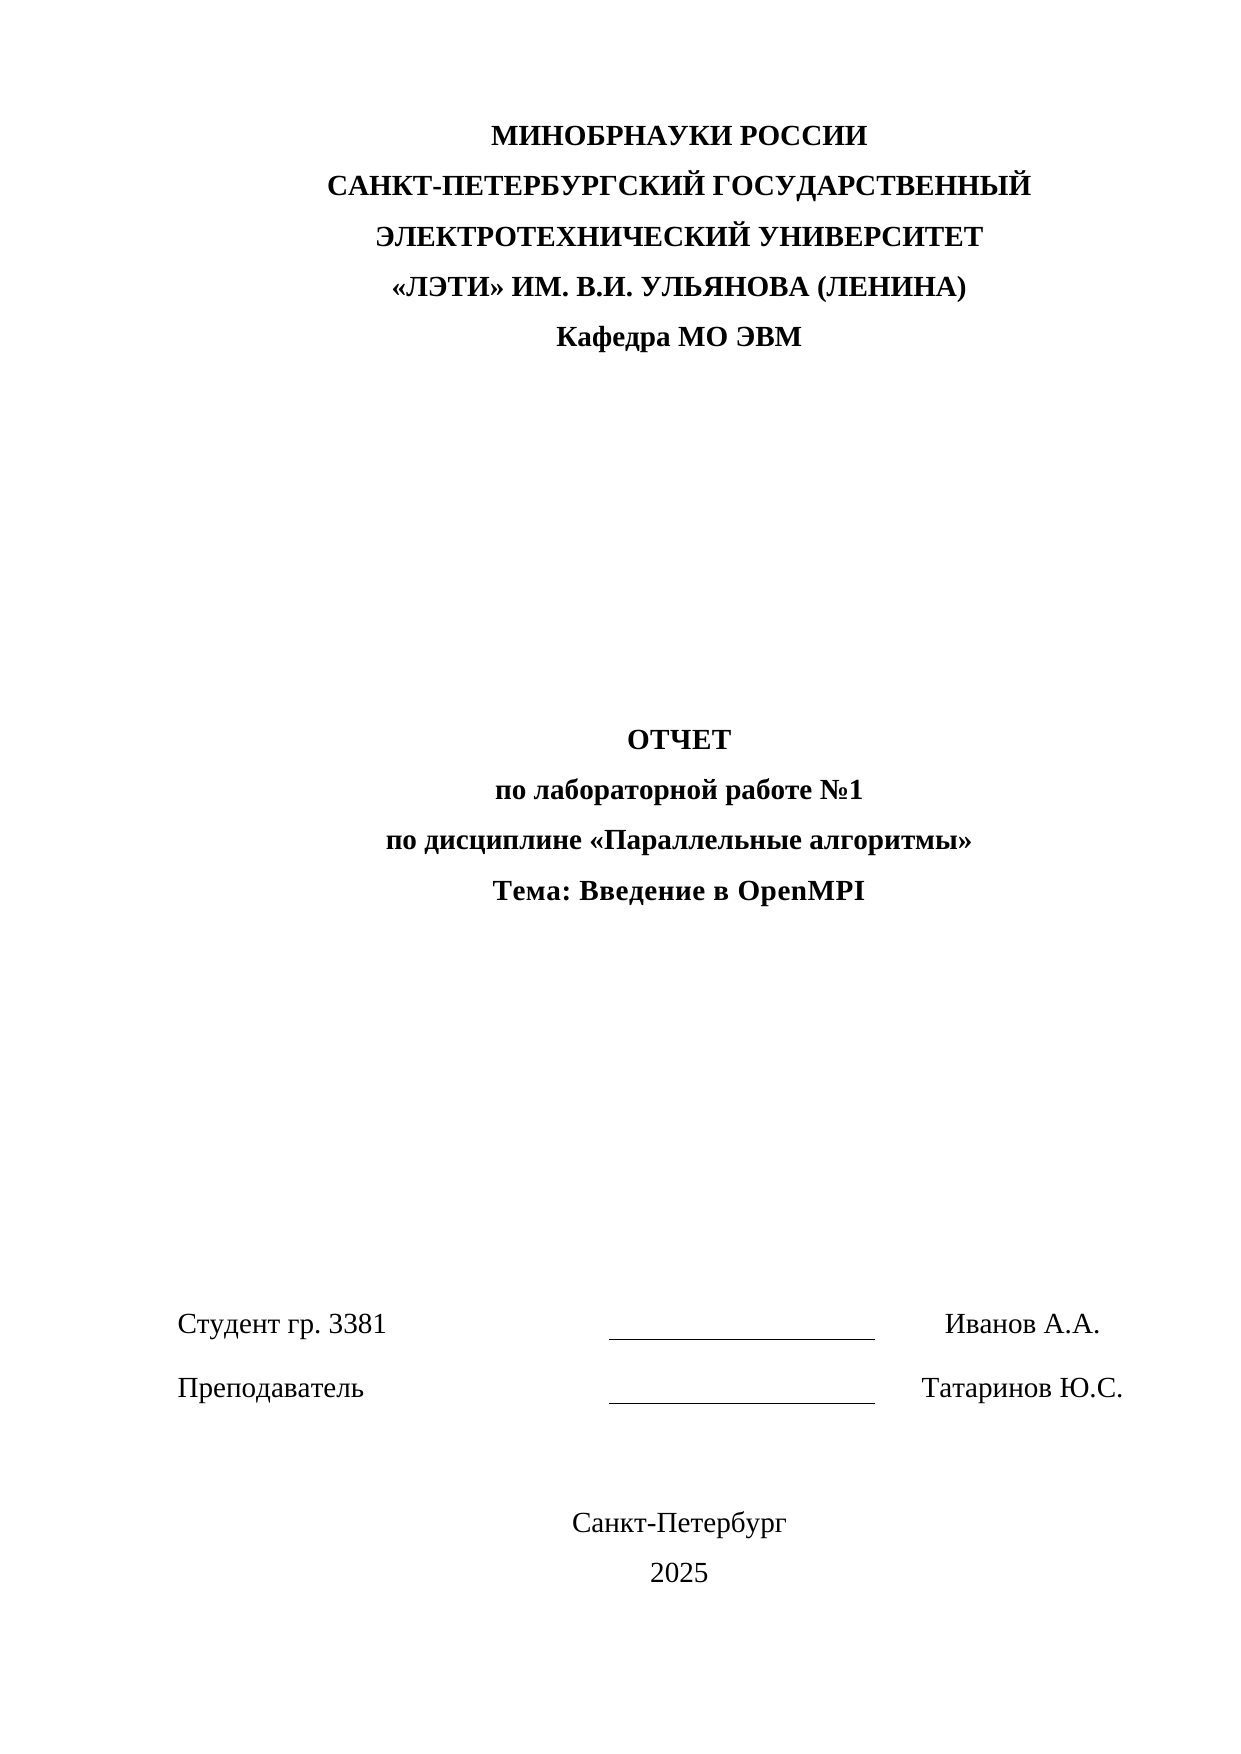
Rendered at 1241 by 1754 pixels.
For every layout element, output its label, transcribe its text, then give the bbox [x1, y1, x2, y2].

text Санкт-Петербург [177, 1505, 1181, 1538]
table_cell Преподаватель [166, 1339, 609, 1403]
table_header Студент гр. 3381 [166, 1275, 609, 1339]
table_header [609, 1275, 875, 1339]
table_header Иванов А.А. [875, 1275, 1170, 1339]
text МИНОБРНАУКИ РОССИИ [177, 118, 1181, 152]
table_cell [609, 1340, 875, 1403]
text по дисциплине «Параллельные алгоритмы» [177, 822, 1181, 856]
text по лабораторной работе №1 [177, 772, 1181, 806]
text отчет [177, 722, 1181, 755]
text Санкт-Петербургский государственный [177, 168, 1181, 202]
table_cell Татаринов Ю.С. [875, 1339, 1170, 1403]
text «ЛЭТИ» им. В.И. Ульянова (Ленина) [177, 269, 1181, 303]
text 2025 [177, 1555, 1181, 1589]
text электротехнический университет [177, 219, 1181, 252]
text Тема: Введение в OpenMPI [177, 873, 1181, 906]
text Кафедра МО ЭВМ [177, 319, 1181, 353]
